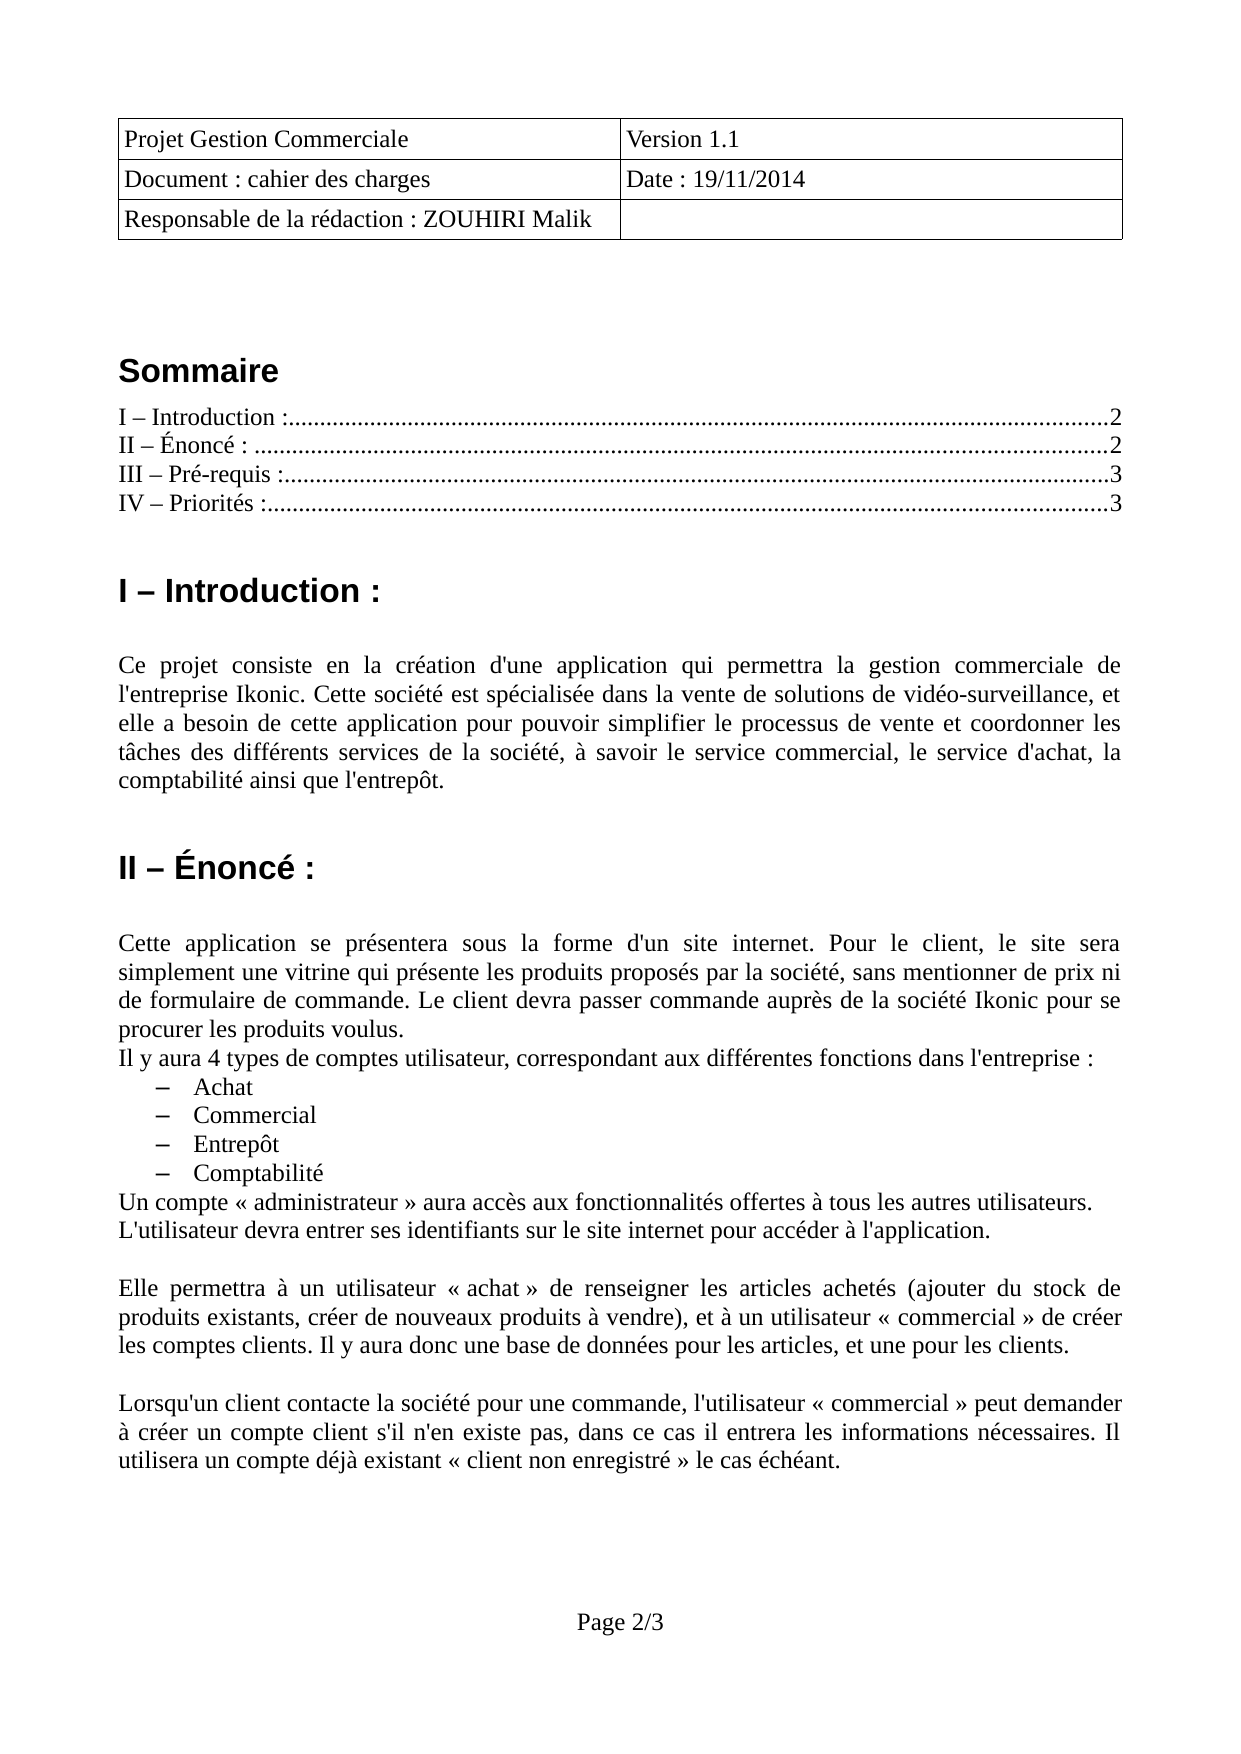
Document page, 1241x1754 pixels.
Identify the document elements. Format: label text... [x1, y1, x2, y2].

text Lorsqu'un client contacte la société pour une commande, l'utilisateur « commercial » peut demander à créer un compte client s'il n'en existe pas, dans ce cas il entrera les informations nécessaires. Il utilisera un compte déjà existant « client non enregistré » le cas échéant. [118, 1388, 1122, 1474]
text Ce projet consiste en la création d'une application qui permettra la gestion commerciale de l'entreprise Ikonic. Cette société est spécialisée dans la vente de solutions de vidéo-surveillance, et elle a besoin de cette application pour pouvoir simplifier le processus de vente et coordonner les tâches des différents services de la société, à savoir le service commercial, le service d'achat, la comptabilité ainsi que l'entrepôt. [118, 651, 1122, 794]
list Commercial [156, 1100, 1122, 1129]
text Il y aura 4 types de comptes utilisateur, correspondant aux différentes fonctions dans l'entreprise : [118, 1043, 1122, 1072]
text I – Introduction : 2 [118, 402, 1122, 431]
text III – Pré-requis : 3 [118, 459, 1122, 488]
subtitle I – Introduction : [118, 571, 1122, 609]
text Cette application se présentera sous la forme d'un site internet. Pour le client, le site sera simplement une vitrine qui présente les produits proposés par la société, sans mentionner de prix ni de formulaire de commande. Le client devra passer commande auprès de la société Ikonic pour se procurer les produits voulus. [118, 928, 1122, 1043]
text Un compte « administrateur » aura accès aux fonctionnalités offertes à tous les autres utilisateurs. [118, 1187, 1122, 1215]
text II – Énoncé : 2 [118, 431, 1122, 459]
list Comptabilité [156, 1158, 1122, 1187]
list Achat [156, 1072, 1122, 1100]
list Entrepôt [156, 1129, 1122, 1158]
text L'utilisateur devra entrer ses identifiants sur le site internet pour accéder à l'application. [118, 1215, 1122, 1244]
subtitle II – Énoncé : [118, 848, 1122, 887]
text Elle permettra à un utilisateur « achat » de renseigner les articles achetés (ajouter du stock de produits existants, créer de nouveaux produits à vendre), et à un utilisateur « commercial » de créer les comptes clients. Il y aura donc une base de données pour les articles, et une pour les clients. [118, 1273, 1122, 1359]
subtitle Sommaire [118, 351, 1122, 389]
text IV – Priorités : 3 [118, 488, 1122, 517]
